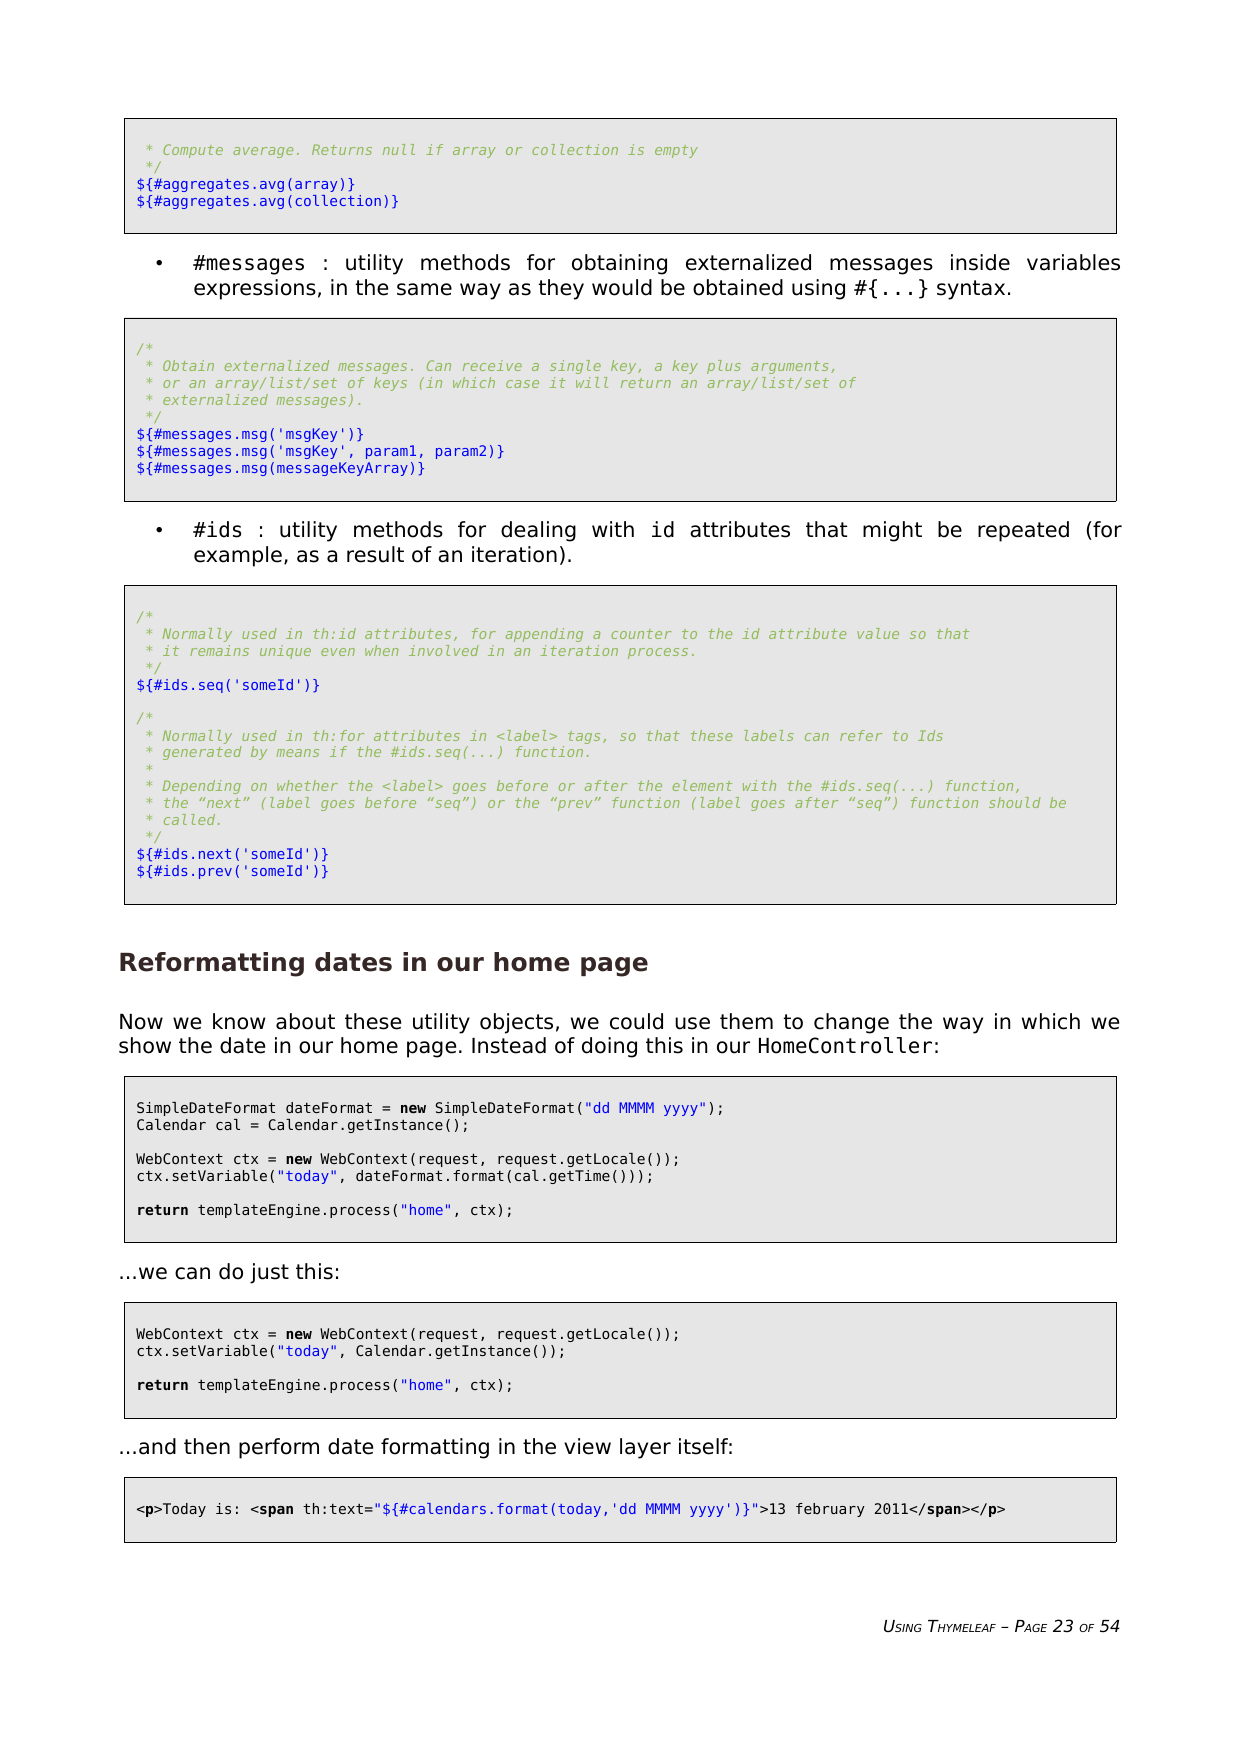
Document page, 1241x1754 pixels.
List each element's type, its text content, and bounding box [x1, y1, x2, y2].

list #messages : utility methods for obtaining externalized messages inside variables expressions, in the same way as they would be obtained using #{...} syntax. [156, 251, 1122, 300]
text WebContext ctx = new WebContext(request, request.getLocale()); ctx.setVariable("today", Calendar.getInstance()); return templateEngine.process("home", ctx); [125, 1303, 1116, 1418]
list #ids : utility methods for dealing with id attributes that might be repeated (for example, as a result of an iteration). [156, 518, 1122, 567]
text <p>Today is: <span th:text="${#calendars.format(today,'dd MMMM yyyy')}">13 february 2011</span></p> [125, 1478, 1116, 1542]
text /* * Obtain externalized messages. Can receive a single key, a key plus arguments, * or an array/list/set of keys (in which case it will return an array/list/set of * externalized messages). */ ${#messages.msg('msgKey')} ${#messages.msg('msgKey', param1, param2)} ${#messages.msg(messageKeyArray)} [125, 319, 1116, 501]
text ...we can do just this: [118, 1260, 1122, 1284]
text SimpleDateFormat dateFormat = new SimpleDateFormat("dd MMMM yyyy"); Calendar cal = Calendar.getInstance(); WebContext ctx = new WebContext(request, request.getLocale()); ctx.setVariable("today", dateFormat.format(cal.getTime())); return templateEngine.process("home", ctx); [125, 1077, 1116, 1242]
text /* * Normally used in th:id attributes, for appending a counter to the id attribute value so that * it remains unique even when involved in an iteration process. */ ${#ids.seq('someId')} /* * Normally used in th:for attributes in <label> tags, so that these labels can refer to Ids * generated by means if the #ids.seq(...) function. * * Depending on whether the <label> goes before or after the element with the #ids.seq(...) function, * the “next” (label goes before “seq”) or the “prev” function (label goes after “seq”) function should be * called. */ ${#ids.next('someId')} ${#ids.prev('someId')} [125, 586, 1116, 904]
subtitle Reformatting dates in our home page [118, 948, 1122, 977]
text * Compute average. Returns null if array or collection is empty */ ${#aggregates.avg(array)} ${#aggregates.avg(collection)} [125, 119, 1116, 233]
text Now we know about these utility objects, we could use them to change the way in which we show the date in our home page. Instead of doing this in our HomeController: [118, 1010, 1122, 1058]
text ...and then perform date formatting in the view layer itself: [118, 1435, 1122, 1459]
